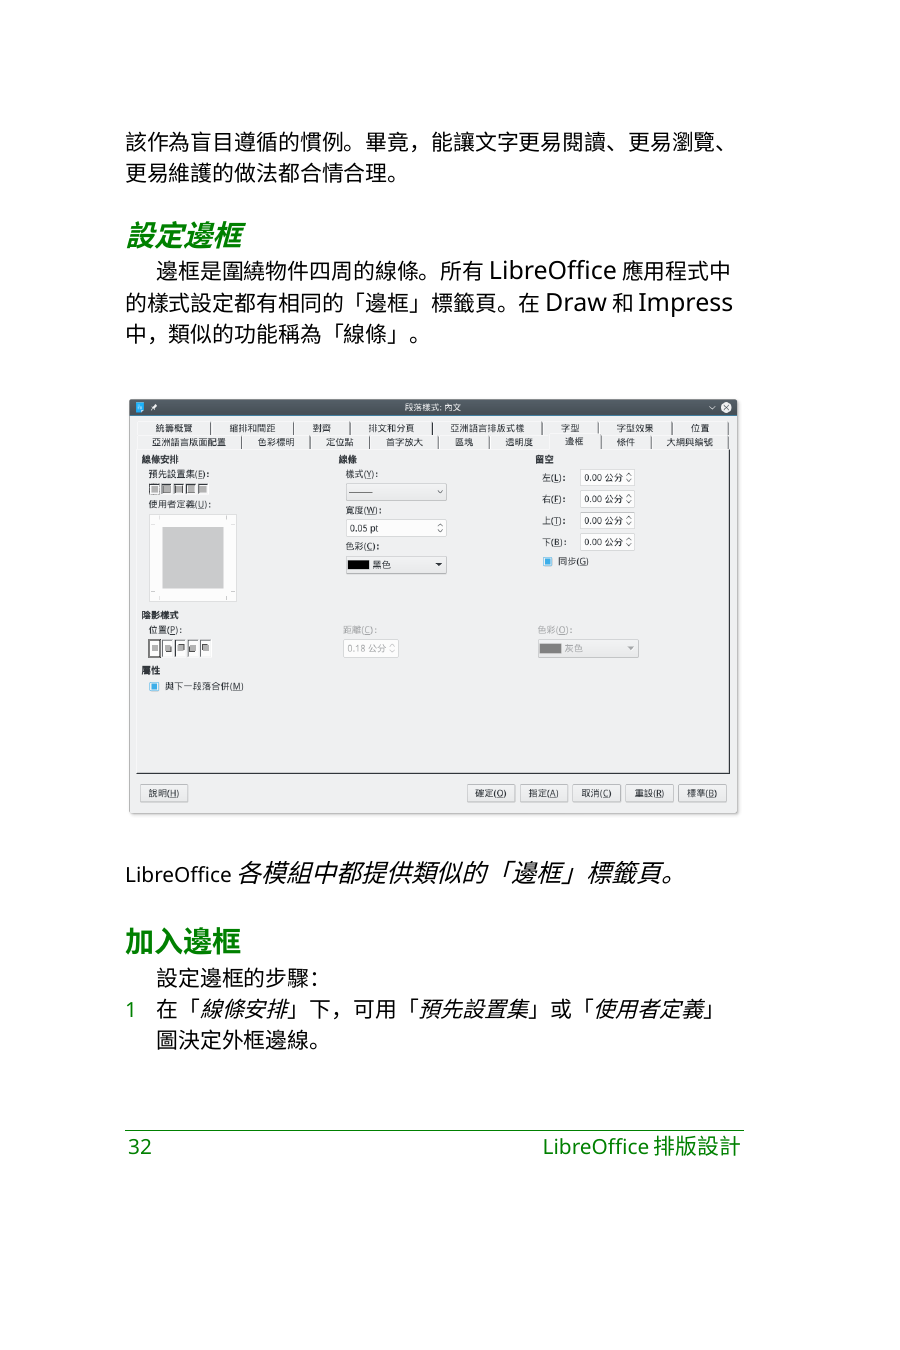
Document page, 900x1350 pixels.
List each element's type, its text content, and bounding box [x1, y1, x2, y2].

subtitle 加入邊框 [125, 919, 744, 961]
table_header [125, 820, 744, 853]
list 在「線條安排」下，可用「預先設置集」或「使用者定義」圖決定外框邊線。 [125, 992, 744, 1055]
text 該作為盲目遵循的慣例。畢竟，能讓文字更易閱讀、更易瀏覽、更易維護的做法都合情合理。 [125, 125, 744, 187]
picture [125, 395, 744, 820]
table_cell LibreOffice各模組中都提供類似的「邊框」標籤頁。 [125, 853, 744, 888]
text 設定邊框的步驟： [125, 961, 744, 992]
text 邊框是圍繞物件四周的線條。所有LibreOffice應用程式中的樣式設定都有相同的「邊框」標籤頁。在Draw和Impress中，類似的功能稱為「線條」。 [125, 255, 744, 348]
subtitle 設定邊框 [125, 212, 744, 255]
table_header [125, 364, 744, 395]
